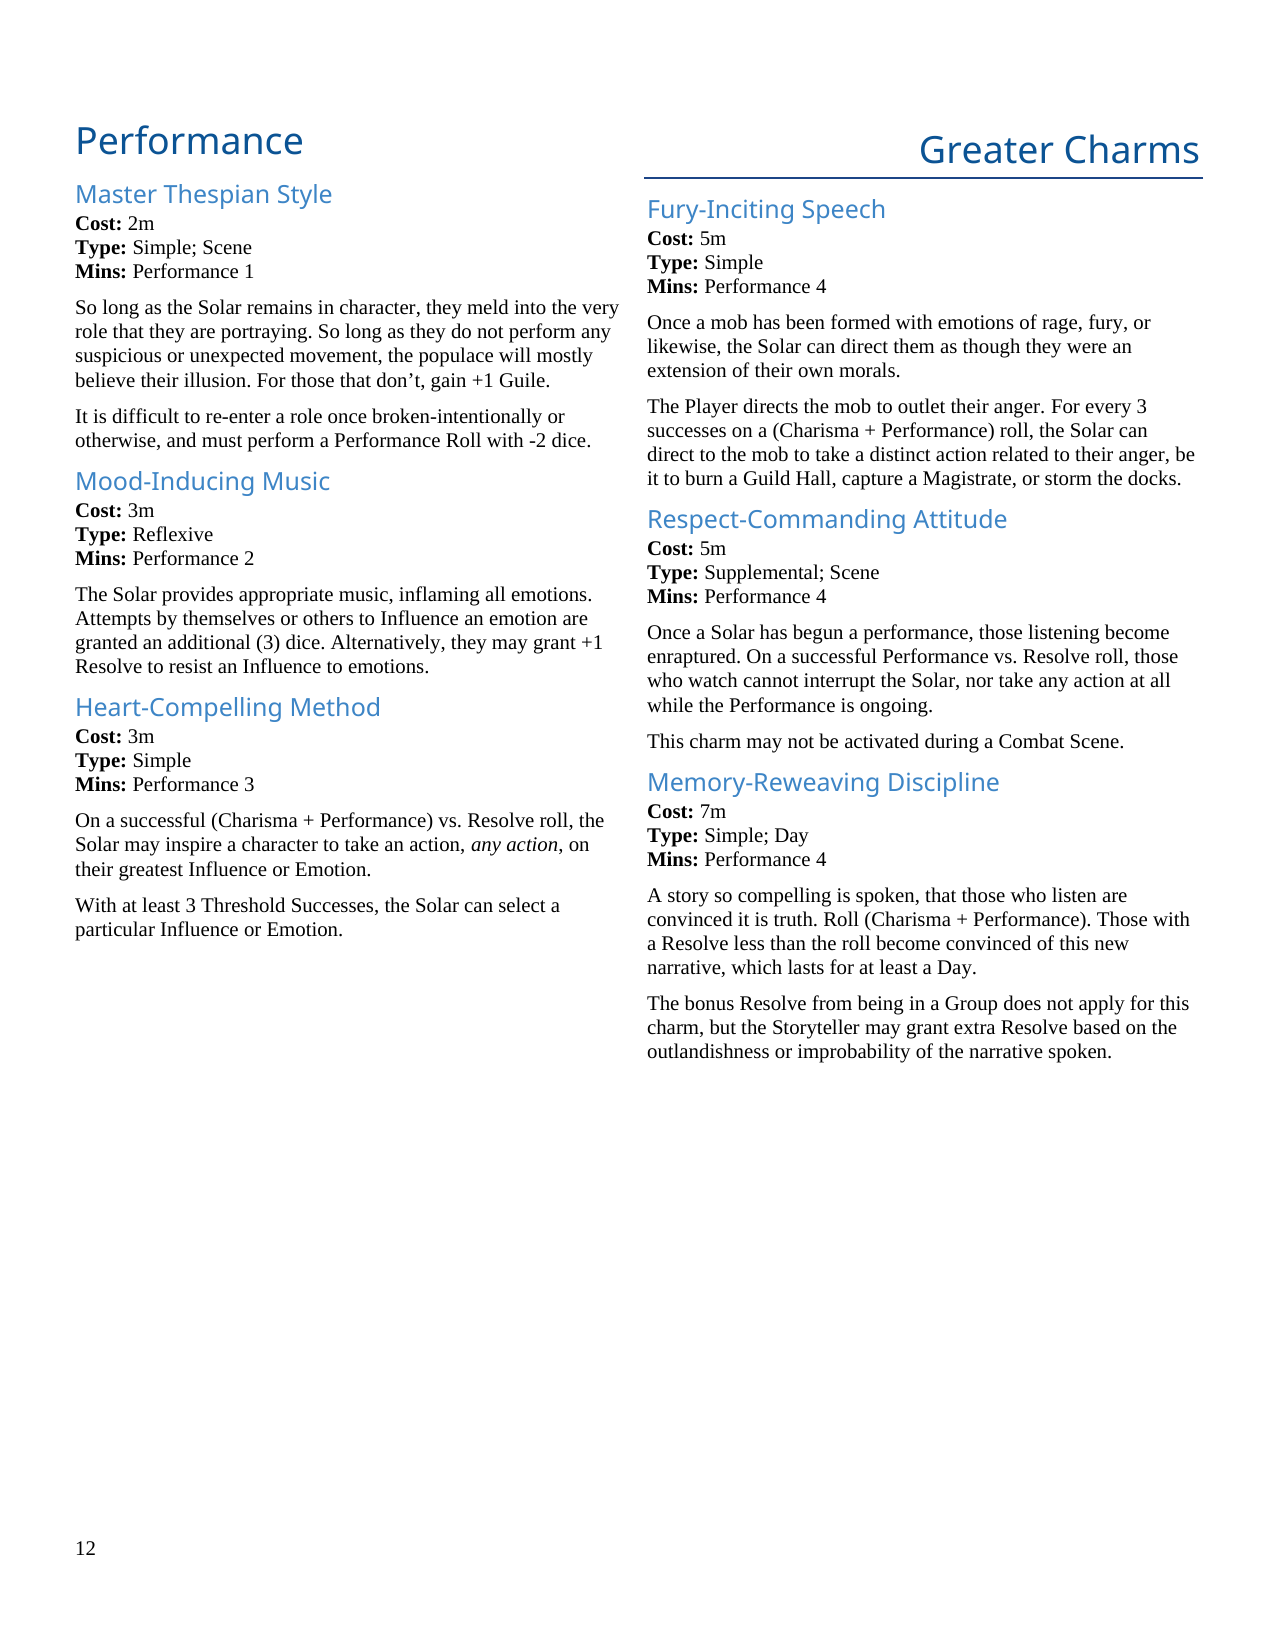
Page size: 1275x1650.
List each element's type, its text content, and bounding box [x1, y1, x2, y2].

text Cost: 5m Type: Supplemental; Scene Mins: Performance 4 [647, 536, 1200, 608]
subtitle Fury-Inciting Speech [647, 191, 1200, 226]
subtitle Master Thespian Style [75, 177, 628, 211]
text Cost: 7m Type: Simple; Day Mins: Performance 4 [647, 799, 1200, 871]
text Cost: 5m Type: Simple Mins: Performance 4 [647, 226, 1200, 298]
text On a successful (Charisma + Performance) vs. Resolve roll, the Solar may inspire a character to take an action, any action, on their greatest Influence or Emotion. [75, 808, 628, 881]
subtitle Respect-Commanding Attitude [647, 502, 1200, 536]
text It is difficult to re-enter a role once broken-intentionally or otherwise, and must perform a Performance Roll with -2 dice. [75, 403, 628, 452]
text Cost: 3m Type: Simple Mins: Performance 3 [75, 724, 628, 796]
subtitle Performance [75, 114, 628, 165]
subtitle Greater Charms [644, 120, 1203, 177]
text The Player directs the mob to outlet their anger. For every 3 successes on a (Charisma + Performance) roll, the Solar can direct to the mob to take a distinct action related to their anger, be it to burn a Guild Hall, capture a Magistrate, or storm the docks. [647, 394, 1200, 490]
text Once a Solar has begun a performance, those listening become enraptured. On a successful Performance vs. Resolve roll, those who watch cannot interrupt the Solar, nor take any action at all while the Performance is ongoing. [647, 620, 1200, 717]
subtitle Heart-Compelling Method [75, 690, 628, 724]
text So long as the Solar remains in character, they meld into the very role that they are portraying. So long as they do not perform any suspicious or unexpected movement, the populace will mostly believe their illusion. For those that don’t, gain +1 Guile. [75, 295, 628, 392]
text Once a mob has been formed with emotions of rage, fury, or likewise, the Solar can direct them as though they were an extension of their own morals. [647, 310, 1200, 382]
text Cost: 3m Type: Reflexive Mins: Performance 2 [75, 498, 628, 570]
text The Solar provides appropriate music, inflaming all emotions. Attempts by themselves or others to Influence an emotion are granted an additional (3) dice. Alternatively, they may grant +1 Resolve to resist an Influence to emotions. [75, 582, 628, 678]
subtitle Mood-Inducing Music [75, 464, 628, 498]
text Cost: 2m Type: Simple; Scene Mins: Performance 1 [75, 211, 628, 283]
text The bonus Resolve from being in a Group does not apply for this charm, but the Storyteller may grant extra Resolve based on the outlandishness or improbability of the narrative spoken. [647, 991, 1200, 1063]
subtitle Memory-Reweaving Discipline [647, 764, 1200, 799]
text This charm may not be activated during a Combat Scene. [647, 728, 1200, 753]
text A story so compelling is spoken, that those who listen are convinced it is truth. Roll (Charisma + Performance). Those with a Resolve less than the roll become convinced of this new narrative, which lasts for at least a Day. [647, 883, 1200, 979]
text With at least 3 Threshold Successes, the Solar can select a particular Influence or Emotion. [75, 892, 628, 941]
